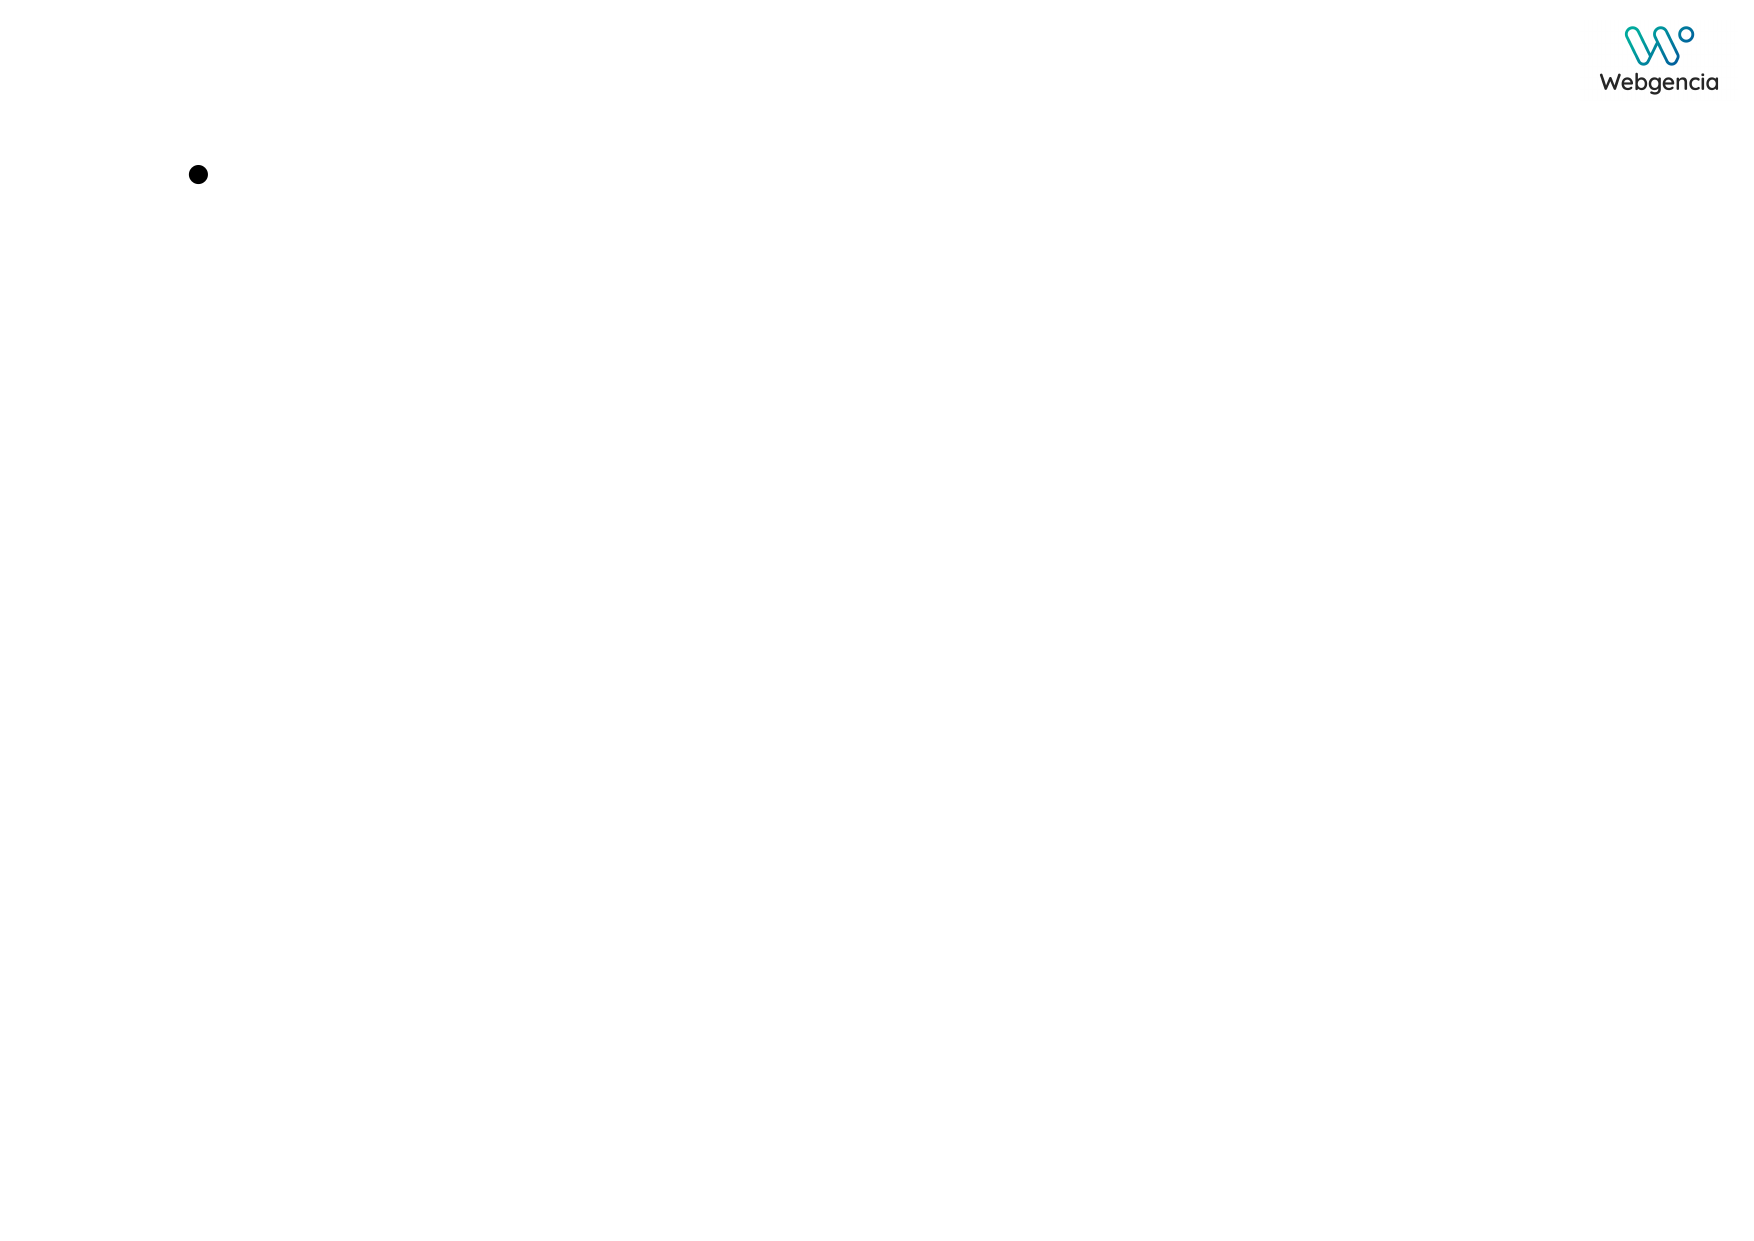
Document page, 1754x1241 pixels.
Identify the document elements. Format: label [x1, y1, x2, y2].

picture [1580, 20, 1739, 101]
